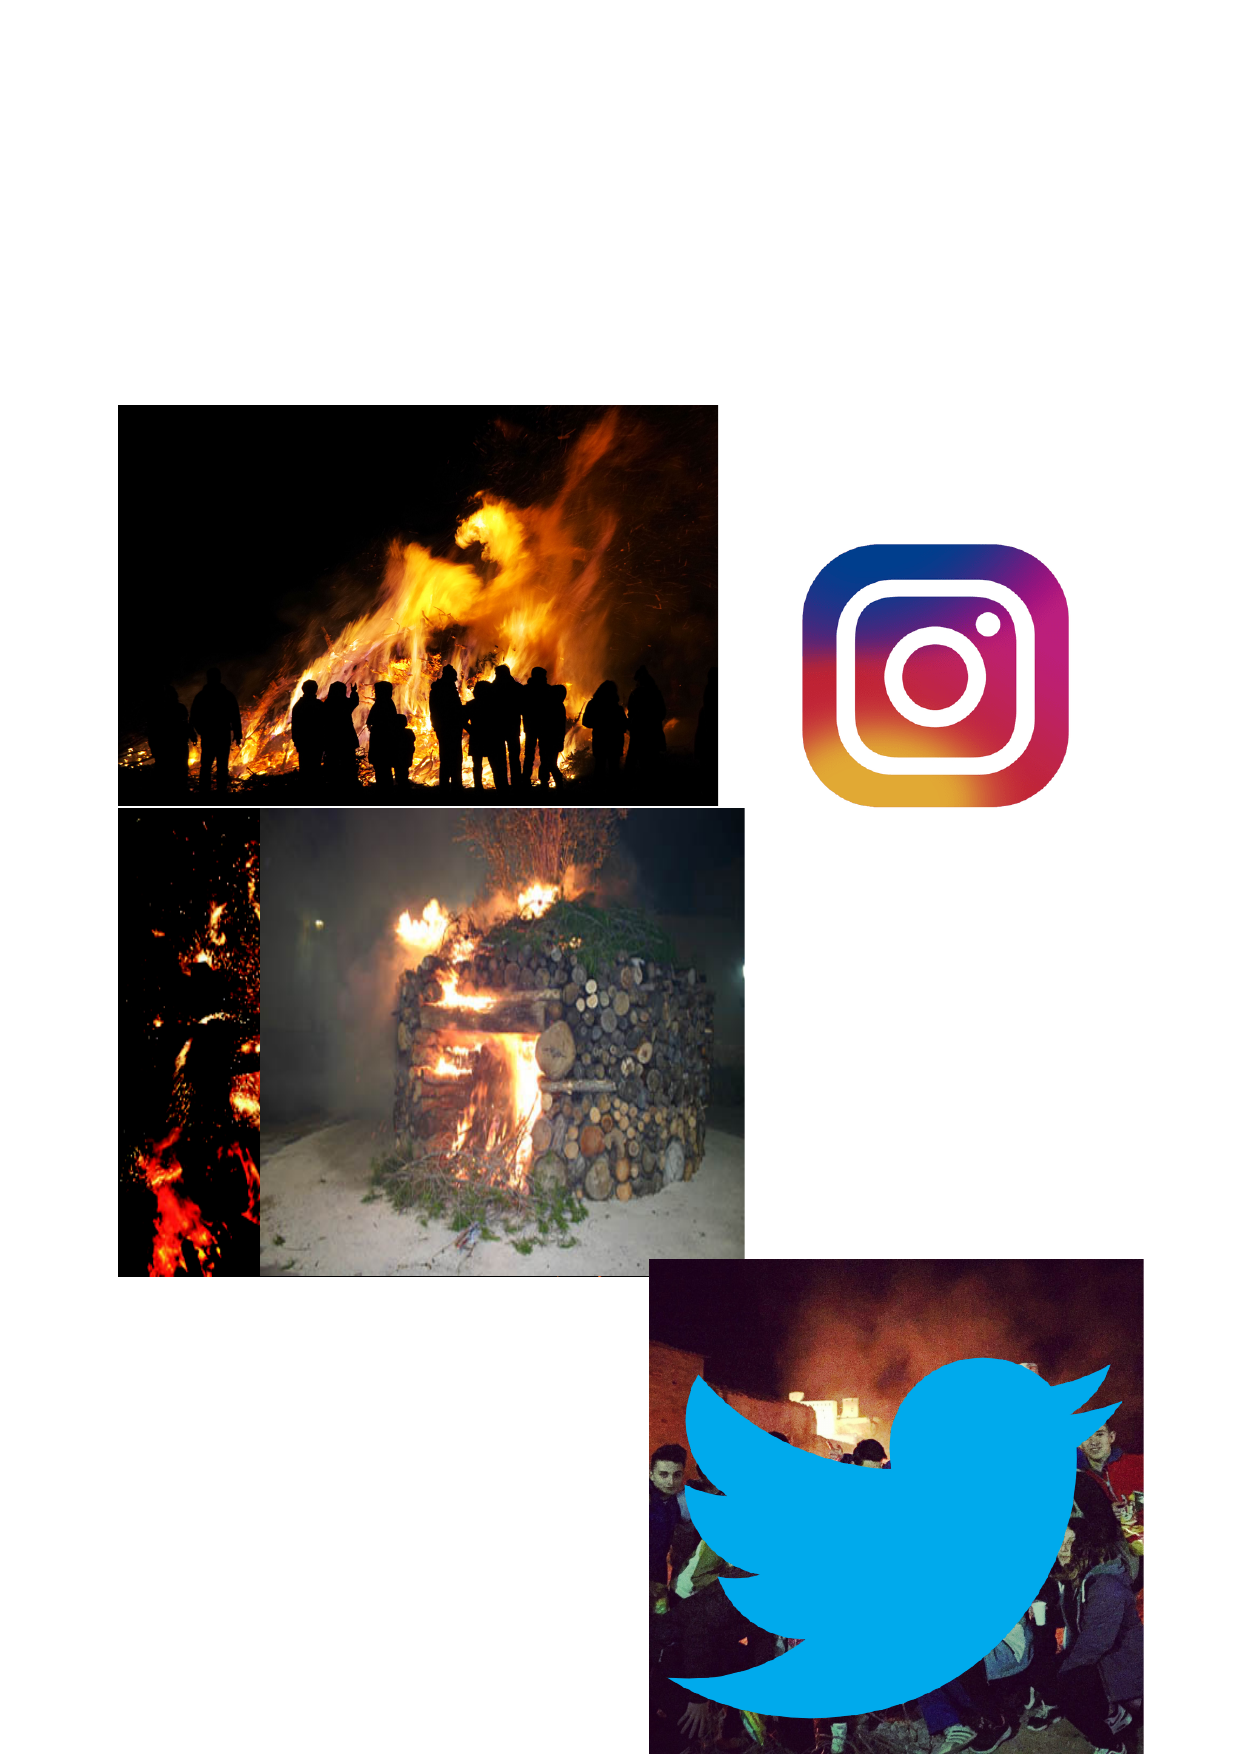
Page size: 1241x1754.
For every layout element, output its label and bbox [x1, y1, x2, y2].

picture [118, 405, 719, 806]
picture [118, 490, 1144, 1754]
